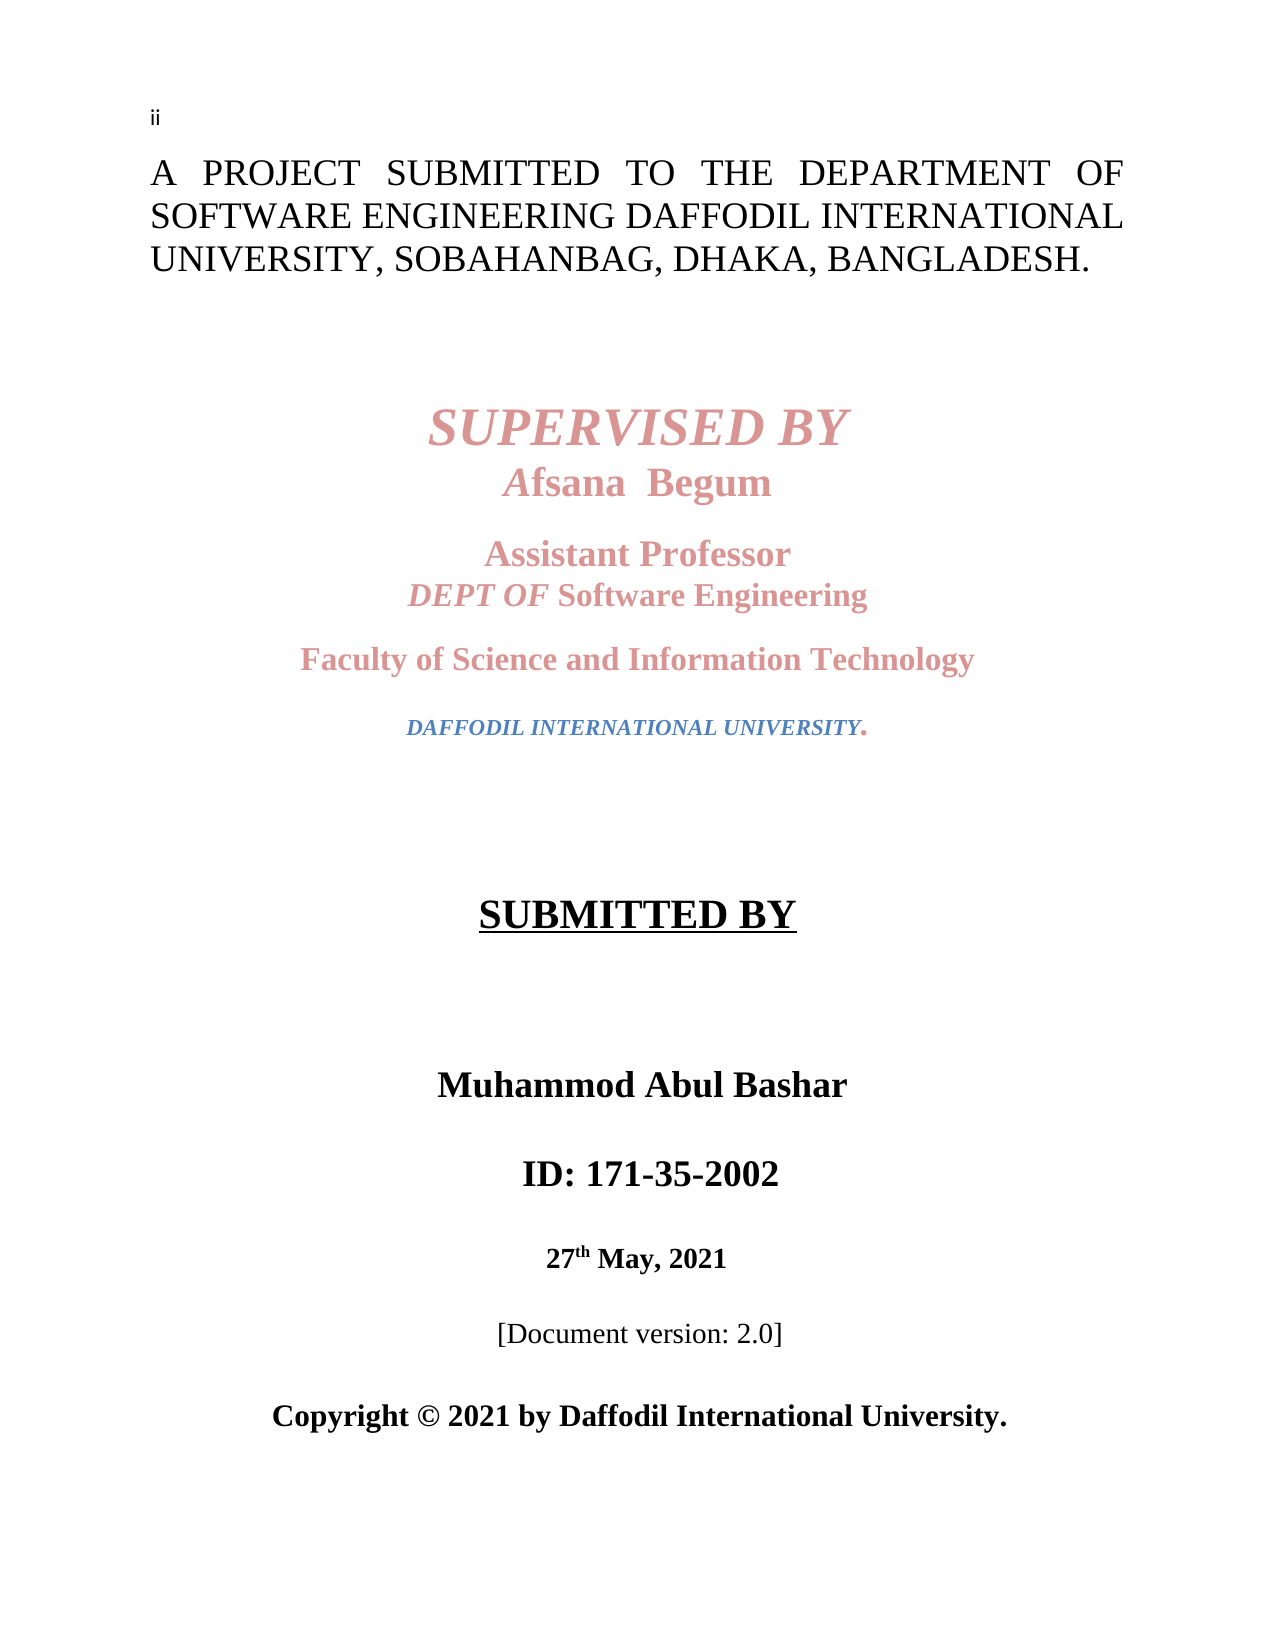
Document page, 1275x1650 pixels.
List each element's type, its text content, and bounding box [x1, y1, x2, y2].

text SUBMITTED BY [150, 890, 1125, 938]
text A PROJECT SUBMITTED TO THE DEPARTMENT OF SOFTWARE ENGINEERING DAFFODIL INTERNATIONAL UNIVERSITY, SOBAHANBAG, DHAKA, BANGLADESH. [150, 150, 1125, 279]
text DEPT OF Software Engineering [150, 575, 1125, 613]
text 27th May, 2021 [150, 1241, 1125, 1275]
text Faculty of Science and Information Technology [150, 639, 1125, 678]
text ID: 171-35-2002 [150, 1152, 1125, 1195]
text Muhammod Abul Bashar [150, 1062, 1125, 1105]
text DAFFODIL INTERNATIONAL UNIVERSITY. [150, 704, 1125, 743]
text [Document version: 2.0] [150, 1317, 1125, 1350]
text SUPERVISED BY [150, 395, 1125, 457]
text Assistant Professor [150, 532, 1125, 575]
text Afsana Begum [150, 457, 1125, 505]
text Copyright © 2021 by Daffodil International University. [150, 1397, 1125, 1433]
